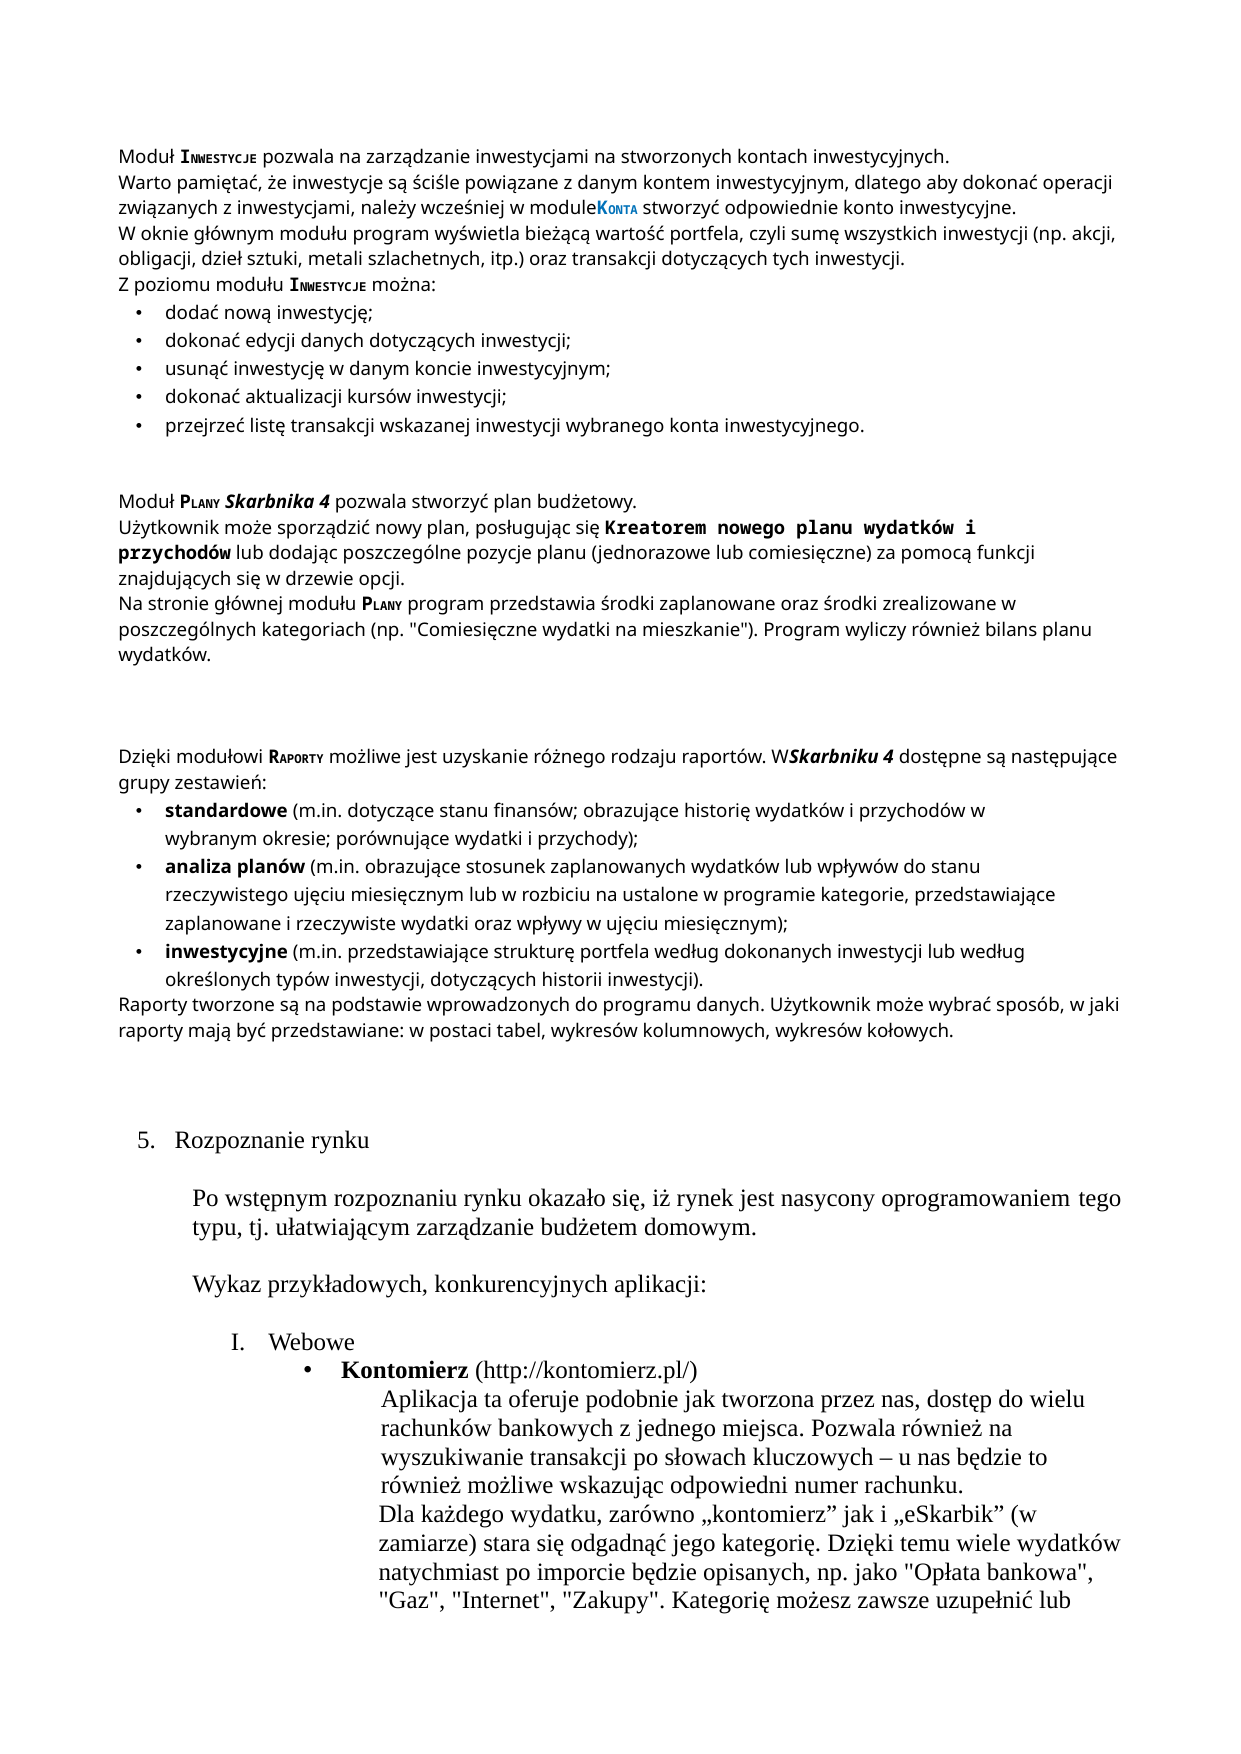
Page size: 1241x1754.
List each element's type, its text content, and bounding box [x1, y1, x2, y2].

text Dla każdego wydatku, zarówno „kontomierz” jak i „eSkarbik” (w zamiarze) stara się odgadnąć jego kategorię. Dzięki temu wiele wydatków natychmiast po imporcie będzie opisanych, np. jako "Opłata bankowa", "Gaz", "Internet", "Zakupy". Kategorię możesz zawsze uzupełnić lub [174, 1499, 1122, 1614]
text Na stronie głównej modułu Plany program przedstawia środki zaplanowane oraz środki zrealizowane w poszczególnych kategoriach (np. "Comiesięczne wydatki na mieszkanie"). Program wyliczy również bilans planu wydatków. [118, 591, 1122, 667]
list Rozpoznanie rynku [137, 1126, 1122, 1154]
list dodać nową inwestycję; [136, 297, 1075, 325]
list Aplikacja ta oferuje podobnie jak tworzona przez nas, dostęp do wielu rachunków bankowych z jednego miejsca. Pozwala również na wyszukiwanie transakcji po słowach kluczowych – u nas będzie to [343, 1384, 1122, 1471]
text Z poziomu modułu Inwestycje można: [118, 271, 1122, 297]
text Dzięki modułowi Raporty możliwe jest uzyskanie różnego rodzaju raportów. WSkarbniku 4 dostępne są następujące grupy zestawień: [118, 744, 1122, 795]
list przejrzeć listę transakcji wskazanej inwestycji wybranego konta inwestycyjnego. [136, 409, 1075, 437]
list Webowe [231, 1327, 1122, 1356]
text Wykaz przykładowych, konkurencyjnych aplikacji: [118, 1269, 1122, 1298]
list również możliwe wskazując odpowiedni numer rachunku. [343, 1471, 1122, 1499]
list analiza planów (m.in. obrazujące stosunek zaplanowanych wydatków lub wpływów do stanu rzeczywistego ujęciu miesięcznym lub w rozbiciu na ustalone w programie kategorie, przedstawiające zaplanowane i rzeczywiste wydatki oraz wpływy w ujęciu miesięcznym); [136, 851, 1075, 935]
text Warto pamiętać, że inwestycje są ściśle powiązane z danym kontem inwestycyjnym, dlatego aby dokonać operacji związanych z inwestycjami, należy wcześniej w moduleKonta stworzyć odpowiednie konto inwestycyjne. [118, 169, 1122, 220]
list dokonać edycji danych dotyczących inwestycji; [136, 325, 1075, 353]
list dokonać aktualizacji kursów inwestycji; [136, 381, 1075, 409]
text Moduł Plany Skarbnika 4 pozwala stworzyć plan budżetowy. [118, 488, 1122, 514]
text Po wstępnym rozpoznaniu rynku okazało się, iż rynek jest nasycony oprogramowaniem tego typu, tj. ułatwiającym zarządzanie budżetem domowym. [118, 1183, 1122, 1241]
text Użytkownik może sporządzić nowy plan, posługując się Kreatorem nowego planu wydatków i przychodów lub dodając poszczególne pozycje planu (jednorazowe lub comiesięczne) za pomocą funkcji znajdujących się w drzewie opcji. [118, 514, 1122, 591]
list inwestycyjne (m.in. przedstawiające strukturę portfela według dokonanych inwestycji lub według określonych typów inwestycji, dotyczących historii inwestycji). [136, 935, 1075, 992]
list standardowe (m.in. dotyczące stanu finansów; obrazujące historię wydatków i przychodów w wybranym okresie; porównujące wydatki i przychody); [136, 795, 1075, 851]
list Kontomierz (http://kontomierz.pl/) [303, 1356, 1122, 1384]
text W oknie głównym modułu program wyświetla bieżącą wartość portfela, czyli sumę wszystkich inwestycji (np. akcji, obligacji, dzieł sztuki, metali szlachetnych, itp.) oraz transakcji dotyczących tych inwestycji. [118, 220, 1122, 271]
text Raporty tworzone są na podstawie wprowadzonych do programu danych. Użytkownik może wybrać sposób, w jaki raporty mają być przedstawiane: w postaci tabel, wykresów kolumnowych, wykresów kołowych. [118, 992, 1122, 1043]
text Moduł Inwestycje pozwala na zarządzanie inwestycjami na stworzonych kontach inwestycyjnych. [118, 144, 1122, 169]
list usunąć inwestycję w danym koncie inwestycyjnym; [136, 353, 1075, 381]
